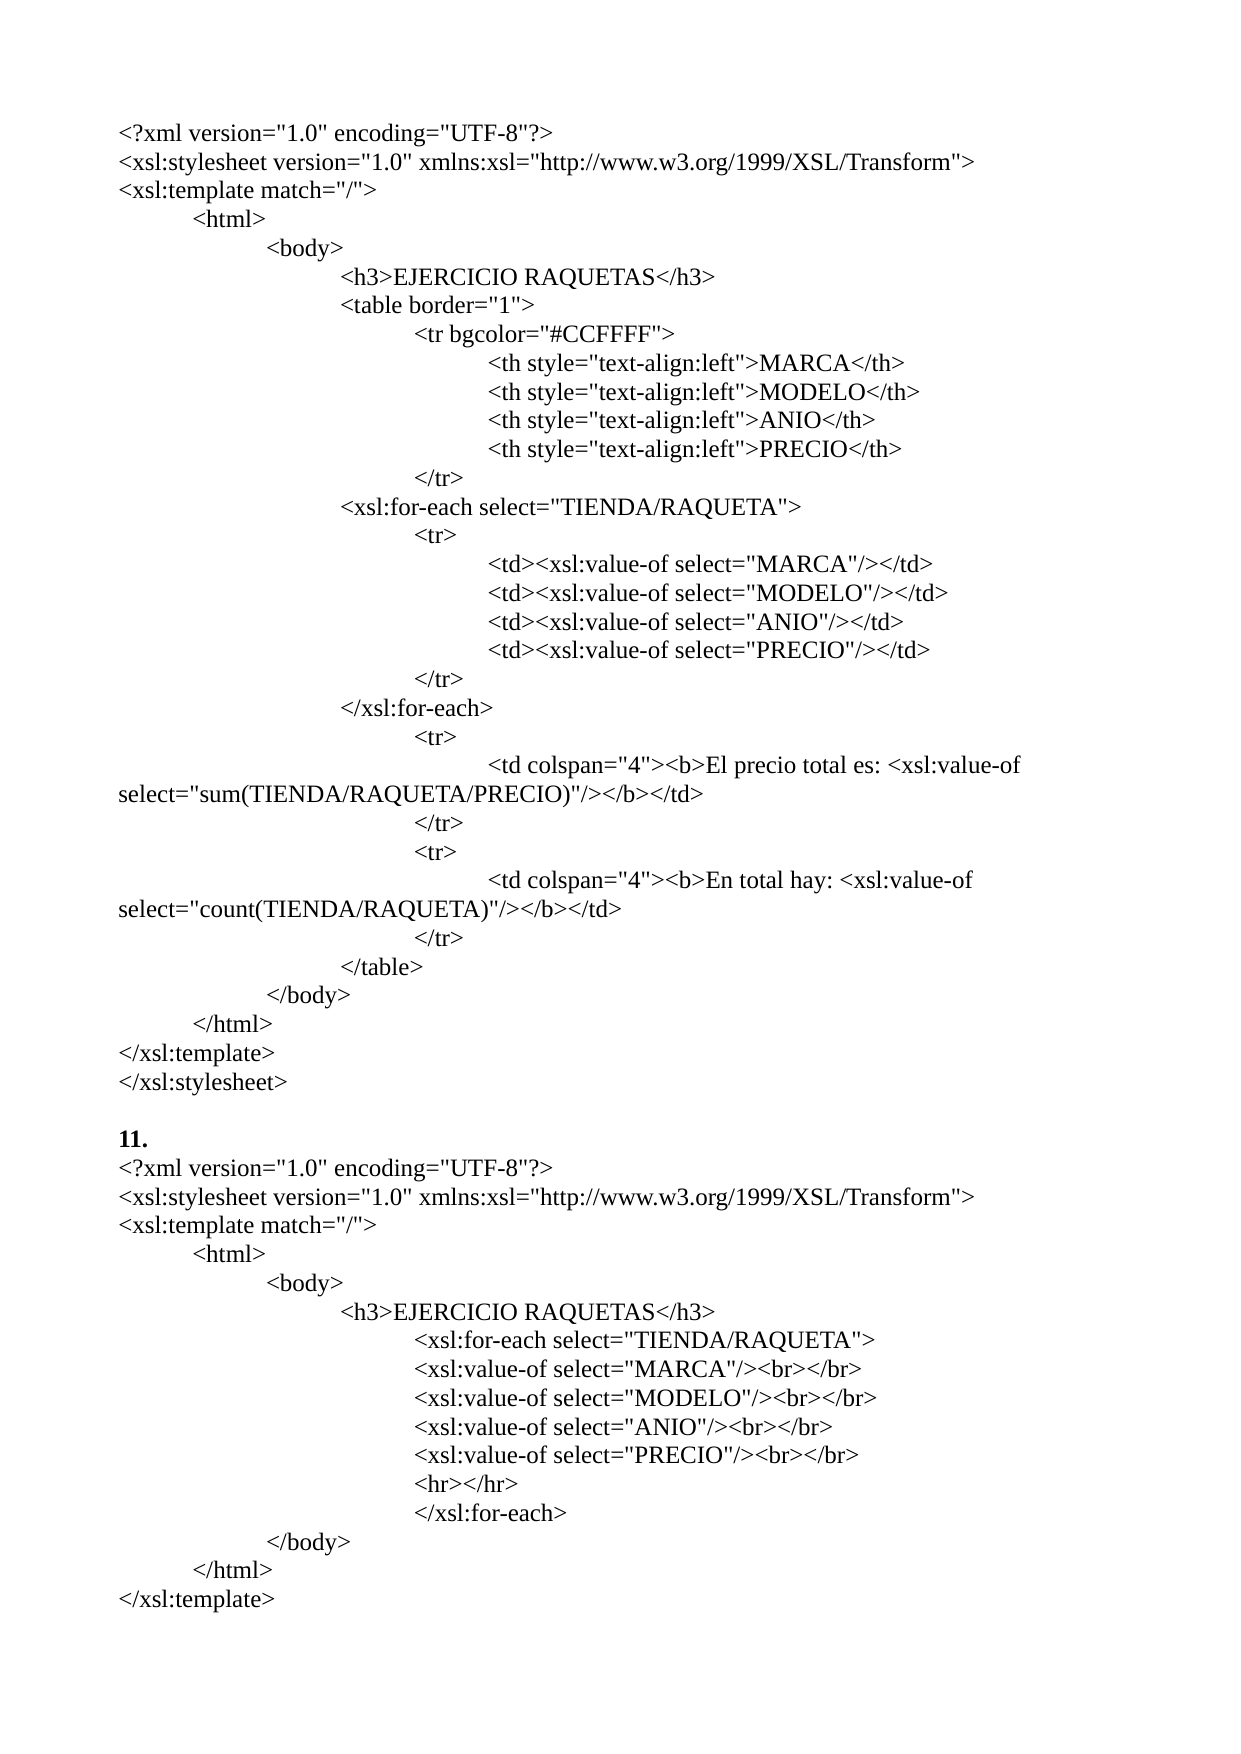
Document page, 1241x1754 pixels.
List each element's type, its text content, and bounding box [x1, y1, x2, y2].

text </xsl:template> [118, 1584, 1122, 1613]
text <tr> [118, 722, 1122, 751]
text <xsl:value-of select="PRECIO"/><br></br> [118, 1441, 1122, 1469]
text <h3>EJERCICIO RAQUETAS</h3> [118, 1297, 1122, 1326]
text <xsl:template match="/"> [118, 176, 1122, 204]
text 11. [118, 1124, 1122, 1153]
text <th style="text-align:left">MARCA</th> [118, 348, 1122, 377]
text <hr></hr> [118, 1469, 1122, 1498]
text <tr> [118, 521, 1122, 549]
text <td colspan="4"><b>El precio total es: <xsl:value-of select="sum(TIENDA/RAQUETA/PRECIO)"/></b></td> [118, 751, 1122, 808]
text <th style="text-align:left">MODELO</th> [118, 377, 1122, 406]
text </html> [118, 1009, 1122, 1038]
text <xsl:for-each select="TIENDA/RAQUETA"> [118, 492, 1122, 521]
text <html> [118, 204, 1122, 233]
text <xsl:value-of select="ANIO"/><br></br> [118, 1412, 1122, 1441]
text </xsl:template> [118, 1038, 1122, 1067]
text <th style="text-align:left">PRECIO</th> [118, 434, 1122, 463]
text </tr> [118, 463, 1122, 492]
text <xsl:value-of select="MARCA"/><br></br> [118, 1354, 1122, 1383]
text <html> [118, 1239, 1122, 1268]
text <?xml version="1.0" encoding="UTF-8"?> [118, 118, 1122, 147]
text </tr> [118, 808, 1122, 837]
text <body> [118, 1268, 1122, 1297]
text <td><xsl:value-of select="MODELO"/></td> [118, 578, 1122, 607]
text <xsl:value-of select="MODELO"/><br></br> [118, 1383, 1122, 1412]
text <tr> [118, 837, 1122, 866]
text <xsl:for-each select="TIENDA/RAQUETA"> [118, 1326, 1122, 1354]
text <tr bgcolor="#CCFFFF"> [118, 319, 1122, 348]
text <?xml version="1.0" encoding="UTF-8"?> [118, 1153, 1122, 1182]
text </tr> [118, 923, 1122, 952]
text </body> [118, 1527, 1122, 1556]
text </html> [118, 1556, 1122, 1584]
text </xsl:for-each> [118, 693, 1122, 722]
text <xsl:stylesheet version="1.0" xmlns:xsl="http://www.w3.org/1999/XSL/Transform"> [118, 147, 1122, 176]
text </xsl:stylesheet> [118, 1067, 1122, 1096]
text </xsl:for-each> [118, 1498, 1122, 1527]
text <td><xsl:value-of select="PRECIO"/></td> [118, 636, 1122, 664]
text <td><xsl:value-of select="MARCA"/></td> [118, 549, 1122, 578]
text </body> [118, 981, 1122, 1009]
text <table border="1"> [118, 291, 1122, 319]
text <h3>EJERCICIO RAQUETAS</h3> [118, 262, 1122, 291]
text <xsl:template match="/"> [118, 1211, 1122, 1239]
text </table> [118, 952, 1122, 981]
text <xsl:stylesheet version="1.0" xmlns:xsl="http://www.w3.org/1999/XSL/Transform"> [118, 1182, 1122, 1211]
text <body> [118, 233, 1122, 262]
text </tr> [118, 664, 1122, 693]
text <td><xsl:value-of select="ANIO"/></td> [118, 607, 1122, 636]
text <td colspan="4"><b>En total hay: <xsl:value-of select="count(TIENDA/RAQUETA)"/></b></td> [118, 866, 1122, 923]
text <th style="text-align:left">ANIO</th> [118, 406, 1122, 434]
